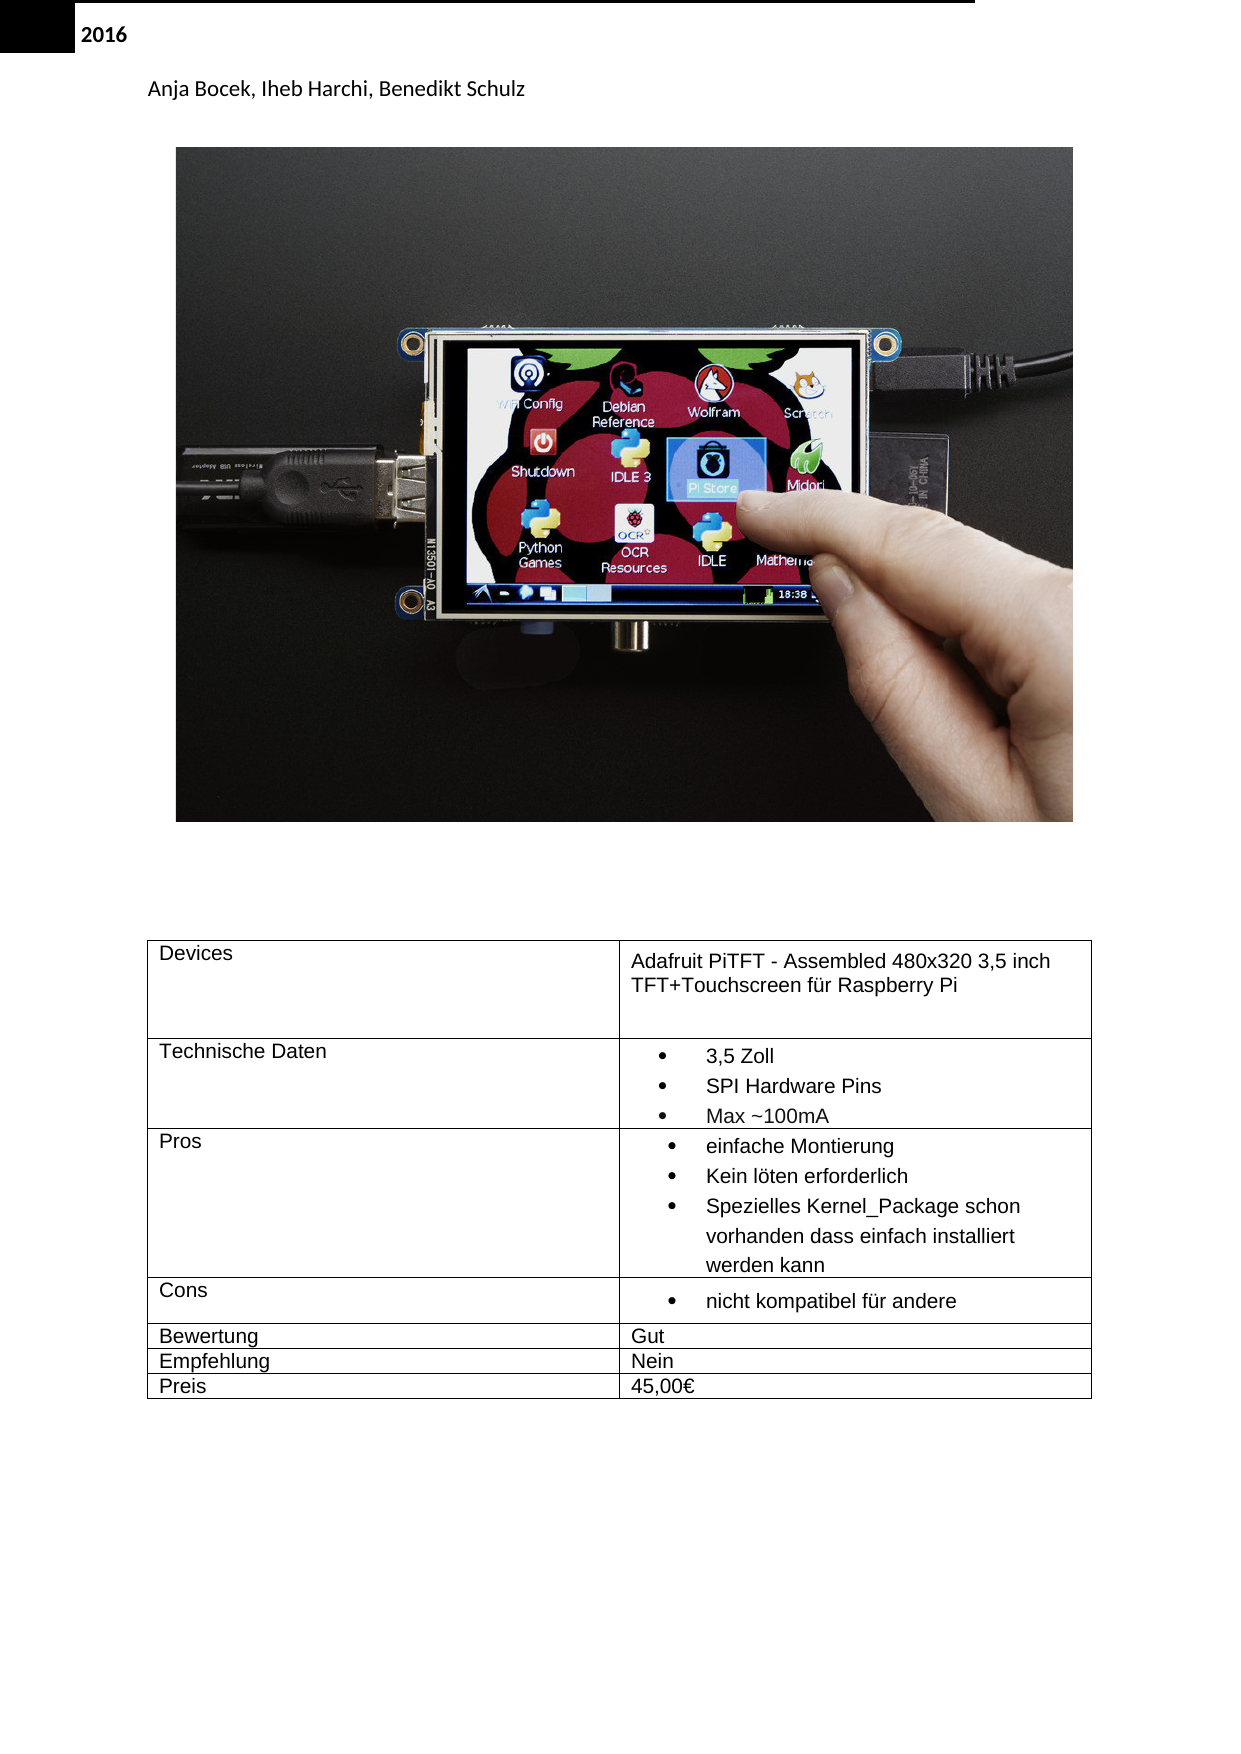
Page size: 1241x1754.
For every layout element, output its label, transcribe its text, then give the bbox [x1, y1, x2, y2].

table_cell Preis [148, 1374, 619, 1398]
table_cell Nein [620, 1349, 1091, 1373]
table_cell 3,5 Zoll SPI Hardware Pins Max ~100mA [620, 1039, 1091, 1128]
table_cell Cons [148, 1278, 619, 1323]
table_cell Gut [620, 1324, 1091, 1348]
table_header Adafruit PiTFT - Assembled 480x320 3,5 inch TFT+Touchscreen für Raspberry Pi [620, 941, 1091, 1037]
table_cell 45,00€ [620, 1374, 1091, 1398]
table_cell nicht kompatibel für andere [620, 1278, 1091, 1323]
table_cell Bewertung [148, 1324, 619, 1348]
table_header Devices [148, 941, 619, 1037]
table_cell einfache Montierung Kein löten erforderlich Spezielles Kernel_Package schon vorhanden dass einfach installiert werden kann [620, 1129, 1091, 1277]
table_cell Empfehlung [148, 1349, 619, 1373]
table_cell Pros [148, 1129, 619, 1277]
table_cell Technische Daten [148, 1039, 619, 1128]
